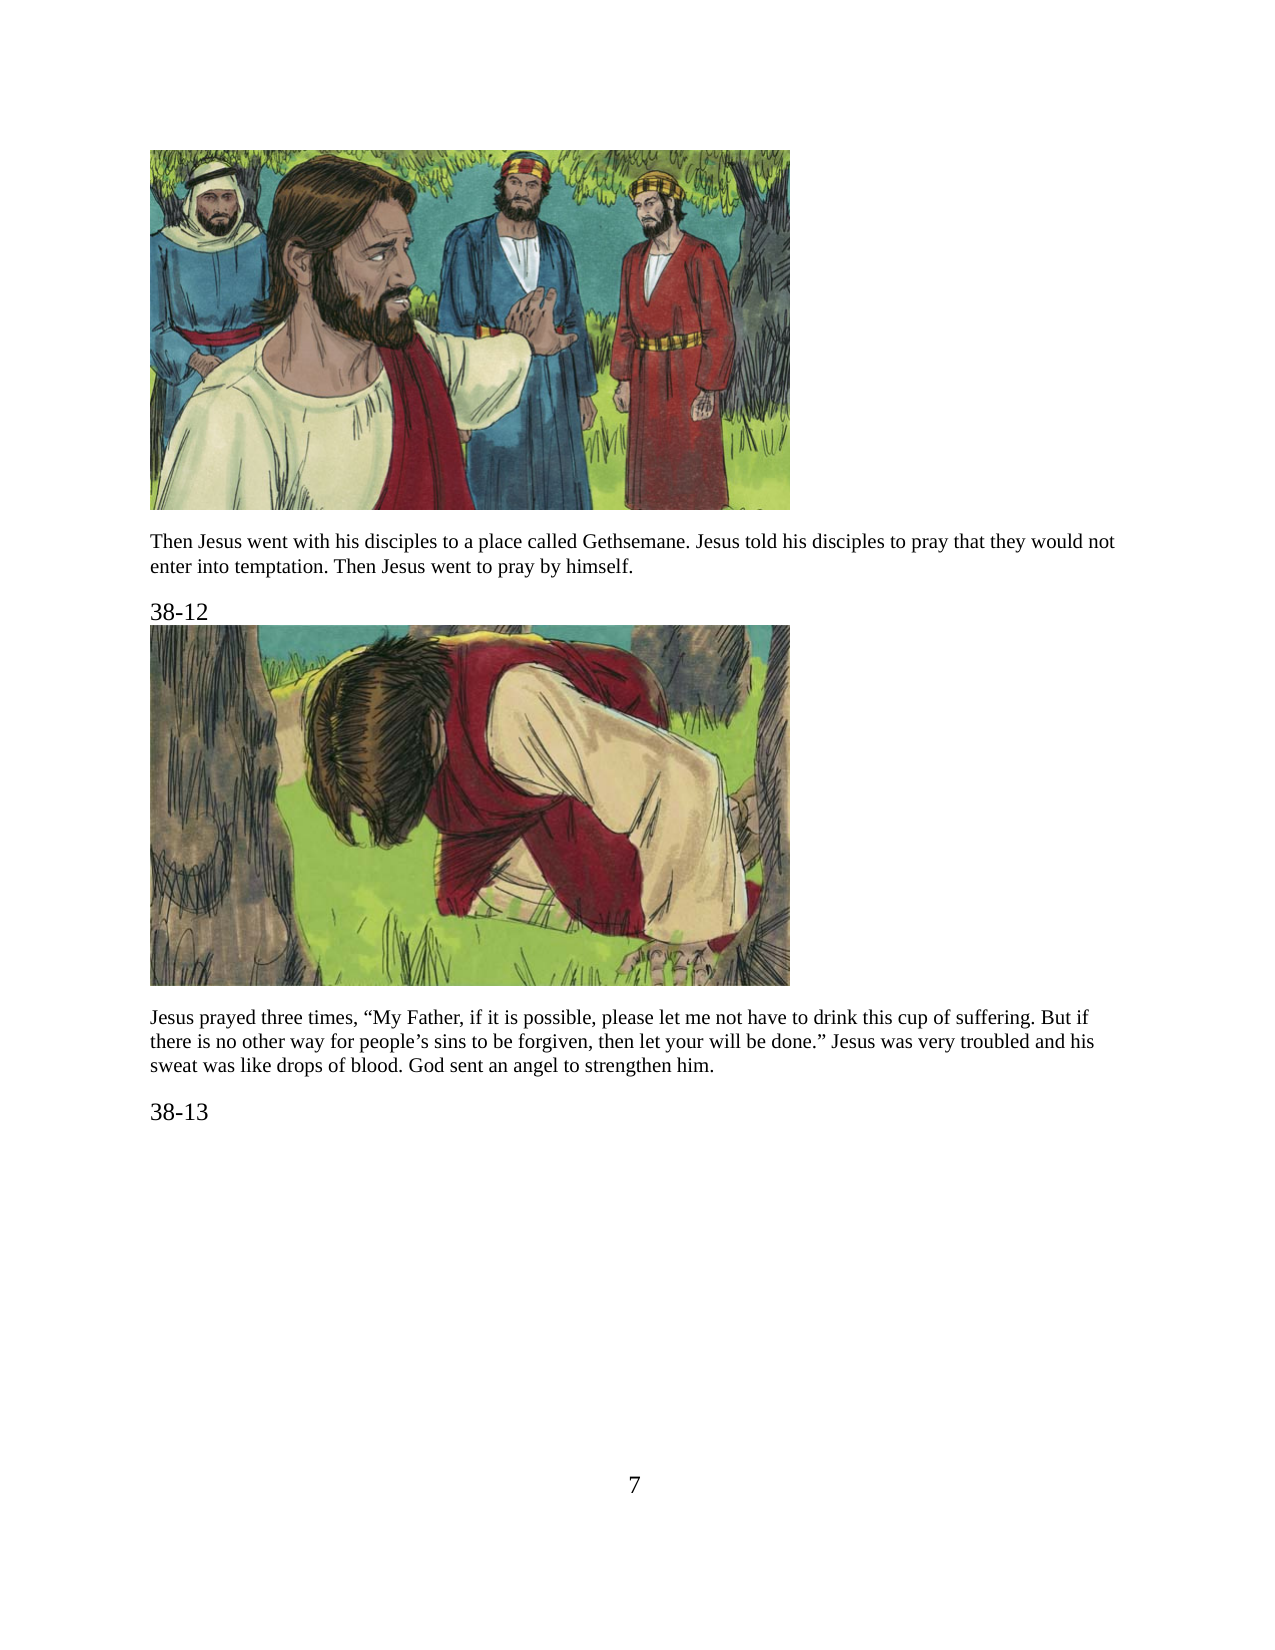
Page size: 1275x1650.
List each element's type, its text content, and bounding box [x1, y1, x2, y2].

picture [150, 625, 790, 986]
text Jesus prayed three times, “My Father, if it is possible, please let me not have to drink this cup of suffering. But if there is no other way for people’s sins to be forgiven, then let your will be done.” Jesus was very troubled and his sweat was like drops of blood. God sent an angel to strengthen him. [150, 1005, 1125, 1077]
text Then Jesus went with his disciples to a place called Gethsemane. Jesus told his disciples to pray that they would not enter into temptation. Then Jesus went to pray by himself. [150, 529, 1125, 578]
subtitle 38-13 [150, 1097, 1125, 1126]
picture [150, 150, 790, 510]
subtitle 38-12 [150, 597, 1125, 626]
